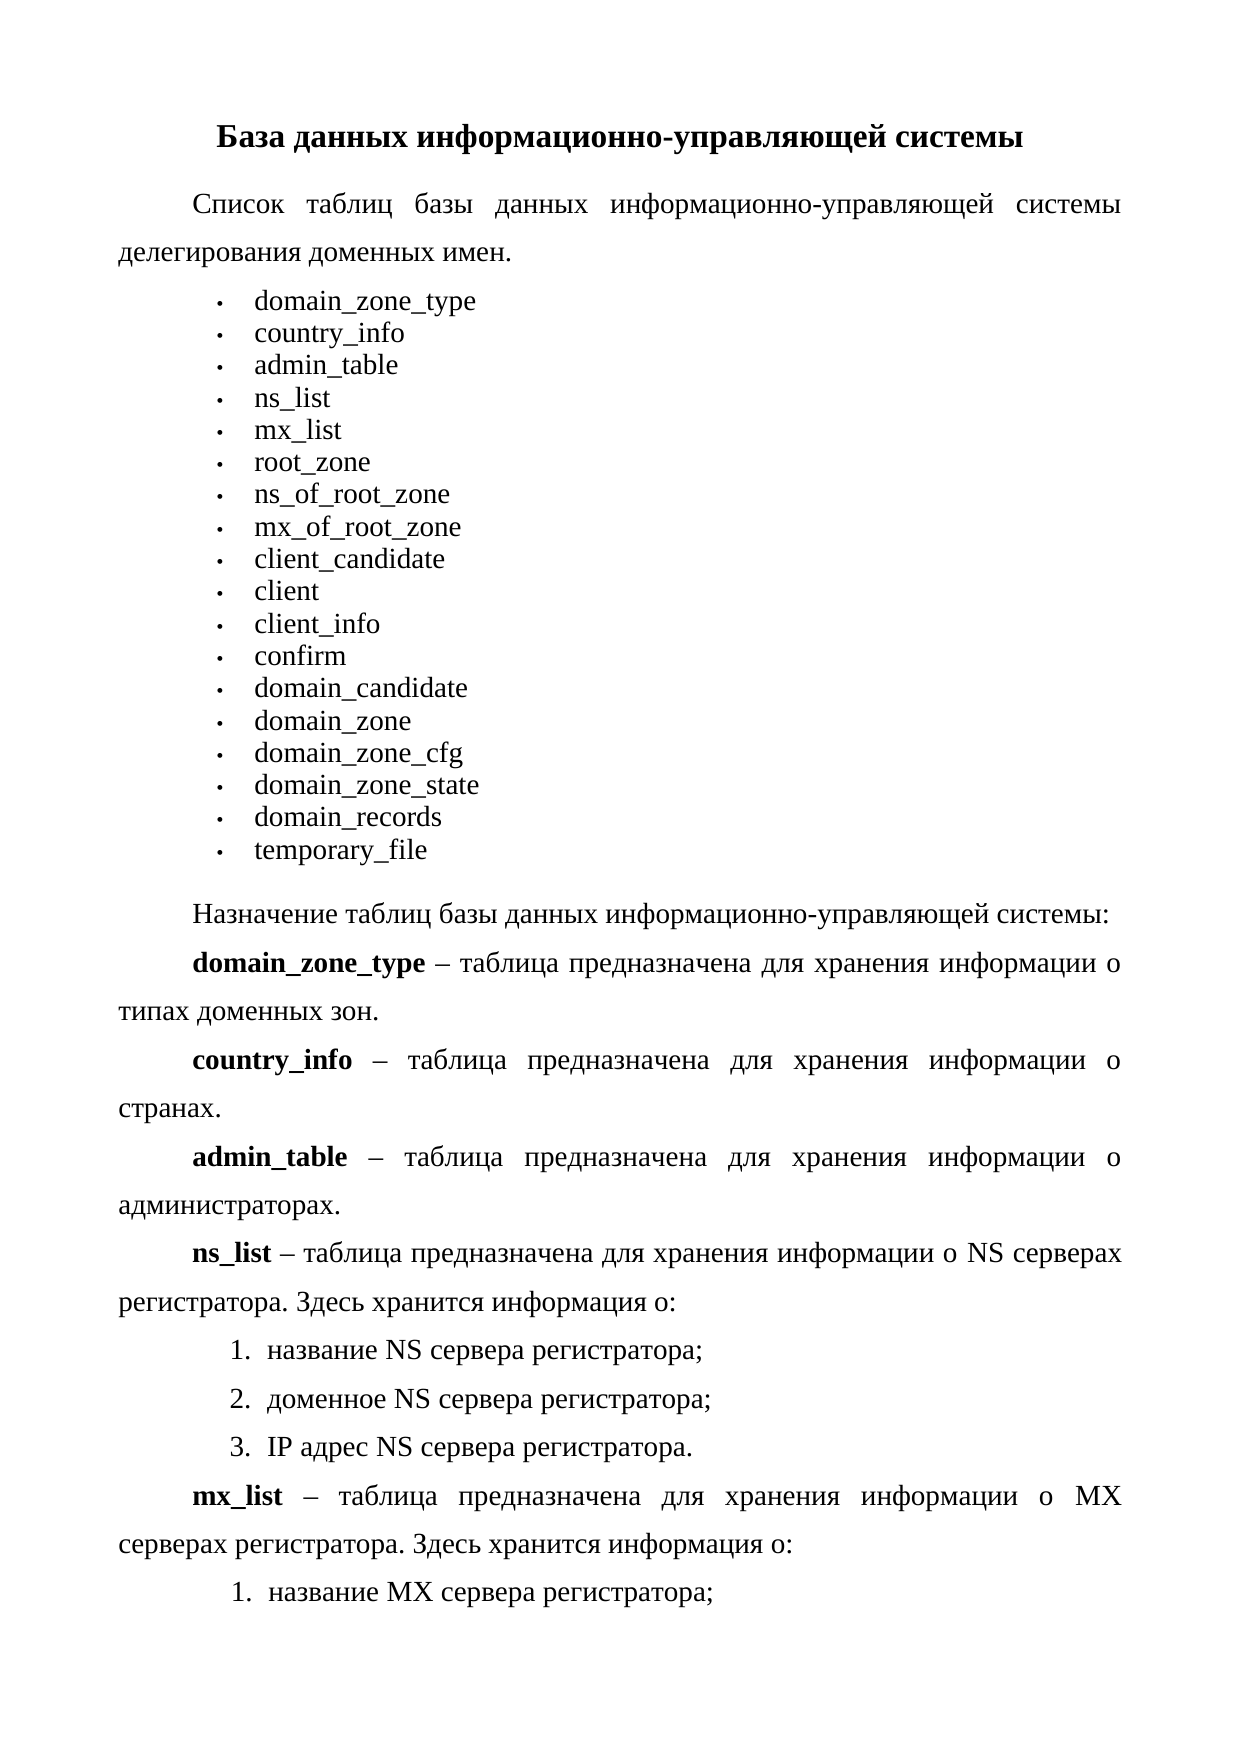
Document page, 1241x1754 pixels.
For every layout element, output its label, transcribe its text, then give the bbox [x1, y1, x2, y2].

text База данных информационно-управляющей системы [118, 118, 1122, 155]
list ns_of_root_zone [156, 478, 1122, 510]
list admin_table [156, 349, 1122, 381]
text domain_zone_type – таблица предназначена для хранения информации о типах доменных зон. [118, 946, 1122, 1027]
list client [156, 575, 1122, 607]
list ns_list [156, 381, 1122, 413]
list domain_zone [156, 704, 1122, 736]
list domain_records [156, 801, 1122, 833]
text ns_list – таблица предназначена для хранения информации о NS серверах регистратора. Здесь хранится информация о: [118, 1237, 1122, 1317]
list название MX сервера регистратора; [231, 1576, 1122, 1608]
list domain_candidate [156, 672, 1122, 704]
list temporary_file [156, 833, 1122, 865]
text Назначение таблиц базы данных информационно-управляющей системы: [118, 898, 1122, 930]
list IP адрес NS сервера регистратора. [229, 1431, 1122, 1463]
list root_zone [156, 446, 1122, 478]
list confirm [156, 639, 1122, 672]
list название NS сервера регистратора; [229, 1334, 1122, 1366]
text mx_list – таблица предназначена для хранения информации о MX серверах регистратора. Здесь хранится информация о: [118, 1479, 1122, 1560]
list client_candidate [156, 542, 1122, 575]
text country_info – таблица предназначена для хранения информации о странах. [118, 1043, 1122, 1124]
list domain_zone_state [156, 768, 1122, 801]
text admin_table – таблица предназначена для хранения информации о администраторах. [118, 1140, 1122, 1221]
list доменное NS сервера регистратора; [229, 1382, 1122, 1414]
list domain_zone_cfg [156, 736, 1122, 768]
list domain_zone_type [156, 284, 1122, 316]
list client_info [156, 607, 1122, 639]
list country_info [156, 316, 1122, 349]
list mx_list [156, 413, 1122, 446]
text Список таблиц базы данных информационно-управляющей системы делегирования доменных имен. [118, 187, 1122, 268]
list mx_of_root_zone [156, 510, 1122, 542]
